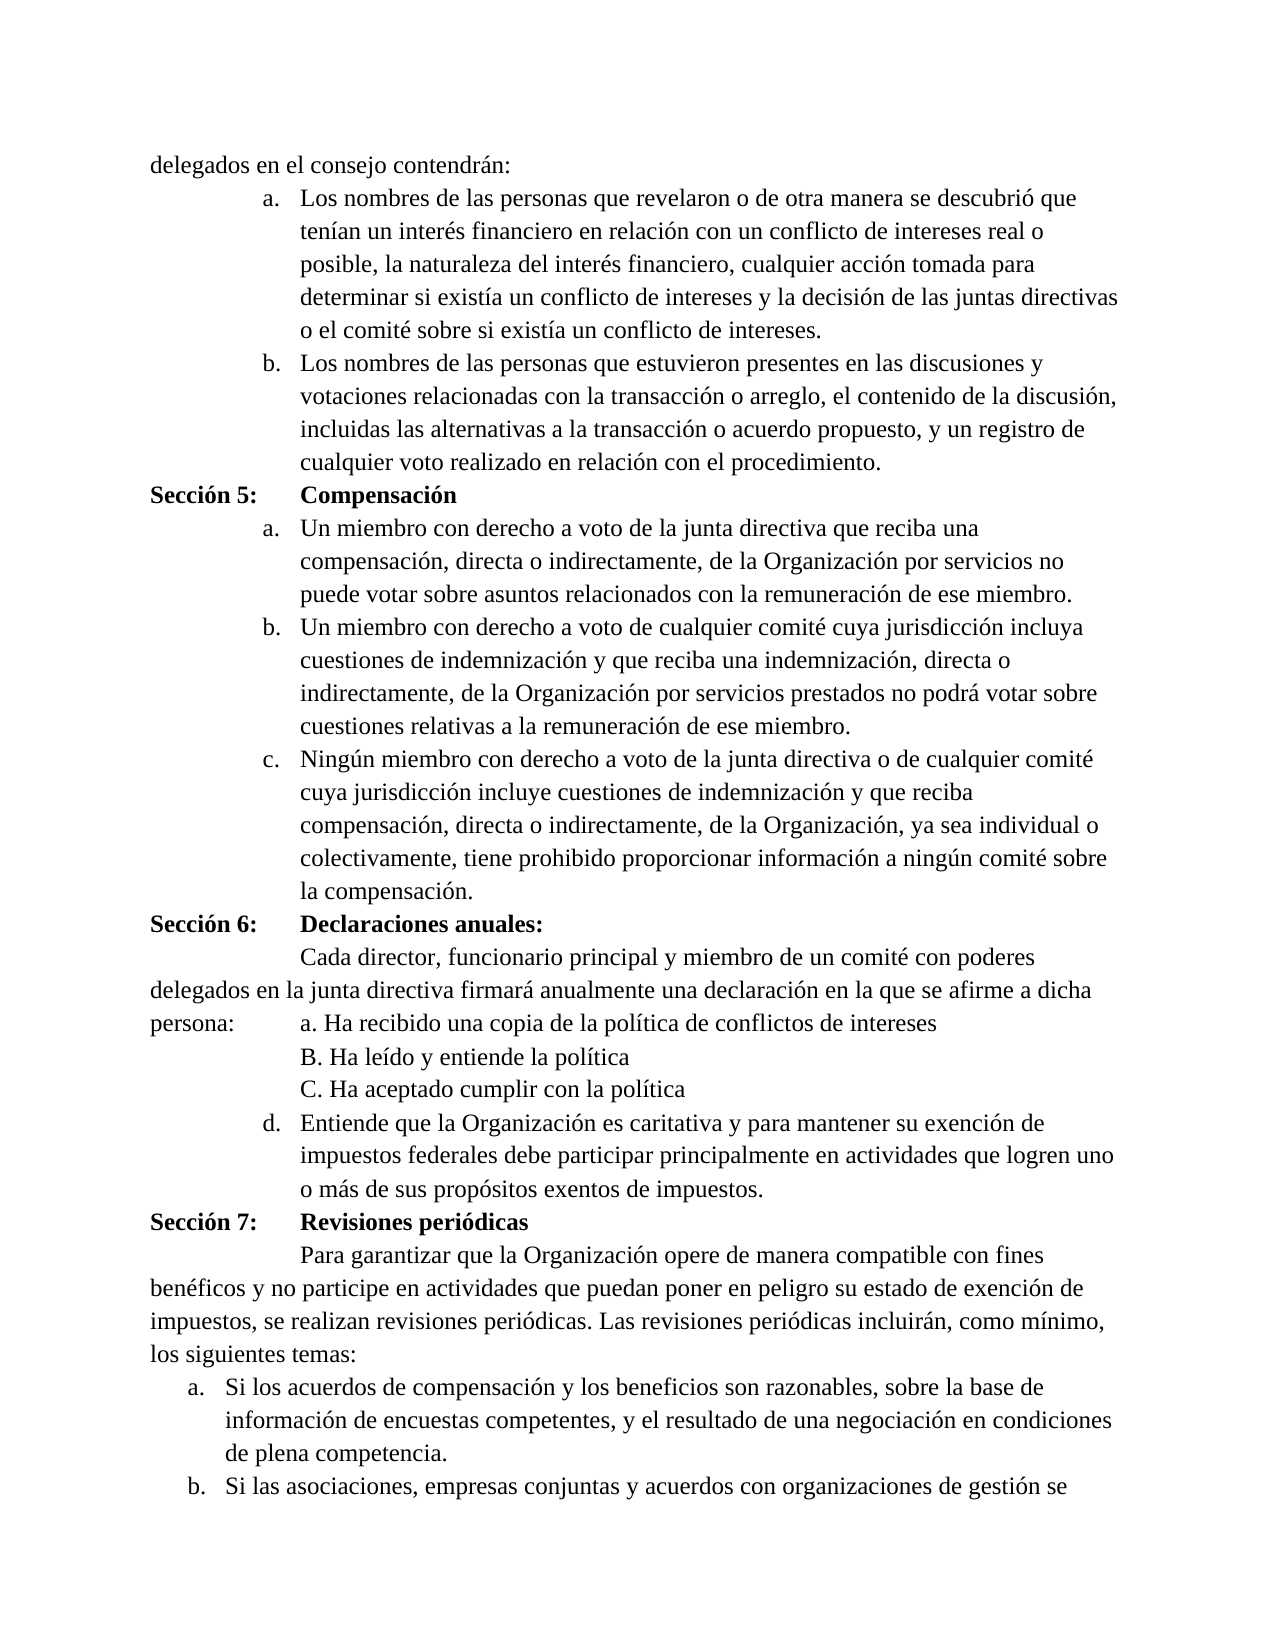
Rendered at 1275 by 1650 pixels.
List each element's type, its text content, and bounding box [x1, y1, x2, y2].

list Un miembro con derecho a voto de cualquier comité cuya jurisdicción incluya cuestiones de indemnización y que reciba una indemnización, directa o indirectamente, de la Organización por servicios prestados no podrá votar sobre cuestiones relativas a la remuneración de ese miembro. [262, 612, 1125, 740]
text Cada director, funcionario principal y miembro de un comité con poderes delegados en la junta directiva firmará anualmente una declaración en la que se afirme a dicha persona: a. Ha recibido una copia de la política de conflictos de intereses [150, 942, 1125, 1037]
list Los nombres de las personas que estuvieron presentes en las discusiones y votaciones relacionadas con la transacción o arreglo, el contenido de la discusión, incluidas las alternativas a la transacción o acuerdo propuesto, y un registro de cualquier voto realizado en relación con el procedimiento. [262, 348, 1125, 476]
list Entiende que la Organización es caritativa y para mantener su exención de impuestos federales debe participar principalmente en actividades que logren uno o más de sus propósitos exentos de impuestos. [262, 1108, 1125, 1202]
text B. Ha leído y entiende la política [150, 1042, 1125, 1070]
text Para garantizar que la Organización opere de manera compatible con fines benéficos y no participe en actividades que puedan poner en peligro su estado de exención de impuestos, se realizan revisiones periódicas. Las revisiones periódicas incluirán, como mínimo, los siguientes temas: [150, 1240, 1125, 1367]
text Sección 5: Compensación [150, 480, 1125, 509]
text Sección 7: Revisiones periódicas [150, 1207, 1125, 1235]
list Un miembro con derecho a voto de la junta directiva que reciba una compensación, directa o indirectamente, de la Organización por servicios no puede votar sobre asuntos relacionados con la remuneración de ese miembro. [262, 513, 1125, 608]
list Los nombres de las personas que revelaron o de otra manera se descubrió que tenían un interés financiero en relación con un conflicto de intereses real o posible, la naturaleza del interés financiero, cualquier acción tomada para determinar si existía un conflicto de intereses y la decisión de las juntas directivas o el comité sobre si existía un conflicto de intereses. [262, 183, 1125, 344]
list Si los acuerdos de compensación y los beneficios son razonables, sobre la base de información de encuestas competentes, y el resultado de una negociación en condiciones de plena competencia. [187, 1372, 1125, 1467]
text delegados en el consejo contendrán: [150, 150, 1125, 179]
text Sección 6: Declaraciones anuales: [150, 909, 1125, 938]
list Ningún miembro con derecho a voto de la junta directiva o de cualquier comité cuya jurisdicción incluye cuestiones de indemnización y que reciba compensación, directa o indirectamente, de la Organización, ya sea individual o colectivamente, tiene prohibido proporcionar información a ningún comité sobre la compensación. [262, 744, 1125, 905]
text C. Ha aceptado cumplir con la política [150, 1074, 1125, 1103]
list Si las asociaciones, empresas conjuntas y acuerdos con organizaciones de gestión se [187, 1471, 1125, 1499]
